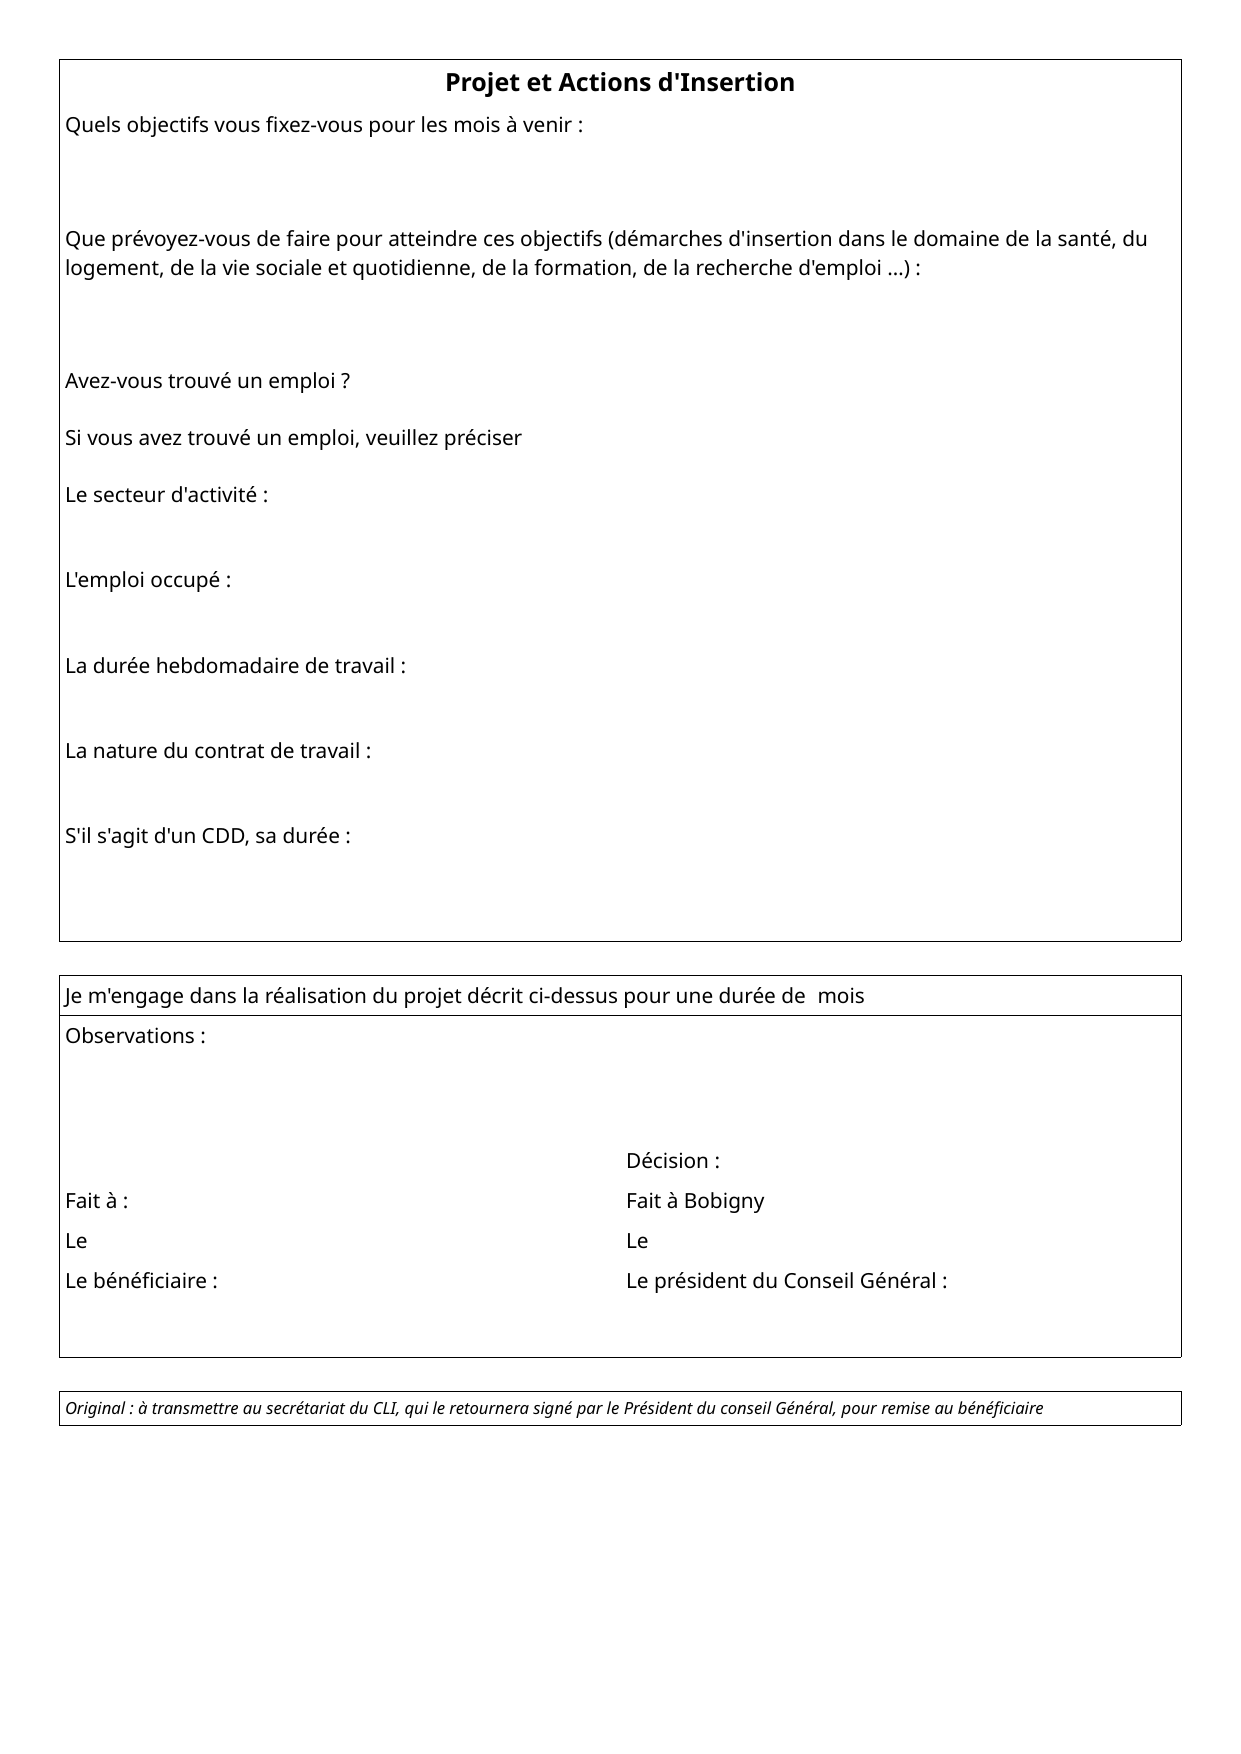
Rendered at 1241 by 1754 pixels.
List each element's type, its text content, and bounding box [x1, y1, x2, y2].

table_cell Le [60, 1220, 620, 1260]
table_cell [599, 565, 1175, 651]
table_cell Décision : [620, 1140, 1181, 1180]
table_cell La nature du contrat de travail : [65, 736, 599, 821]
table_cell Le [620, 1220, 1181, 1260]
table_cell Observations : [60, 1016, 1181, 1140]
table_cell Fait à Bobigny [620, 1180, 1181, 1220]
table_header Projet et Actions d'Insertion [60, 60, 1181, 105]
table_cell Quels objectifs vous fixez-vous pour les mois à venir : Que prévoyez-vous de faire pour atteindre ces objectifs (démarches d'insertion dans le domaine de la santé, du logement, de la vie sociale et quotidienne, de la formation, de la recherche d'emploi …) : Avez-vous trouvé un emploi ? Si vous avez trouvé un emploi, veuillez préciser [60, 105, 1181, 941]
table_header [599, 480, 1175, 565]
table_cell [599, 651, 1175, 736]
table_header Le secteur d'activité : [65, 480, 599, 565]
table_cell [599, 736, 1175, 821]
table_header Original : à transmettre au secrétariat du CLI, qui le retournera signé par le Président du conseil Général, pour remise au bénéficiaire [60, 1392, 1181, 1425]
table_cell L'emploi occupé : [65, 565, 599, 651]
table_cell Le bénéficiaire : [60, 1260, 620, 1357]
table_cell La durée hebdomadaire de travail : [65, 651, 599, 736]
table_cell [599, 821, 1175, 907]
table_cell Fait à : [60, 1180, 620, 1220]
table_cell [60, 1140, 620, 1180]
table_header Je m'engage dans la réalisation du projet décrit ci-dessus pour une durée de mois [60, 976, 1181, 1015]
table_cell S'il s'agit d'un CDD, sa durée : [65, 821, 599, 907]
table_cell Le président du Conseil Général : [620, 1260, 1181, 1357]
